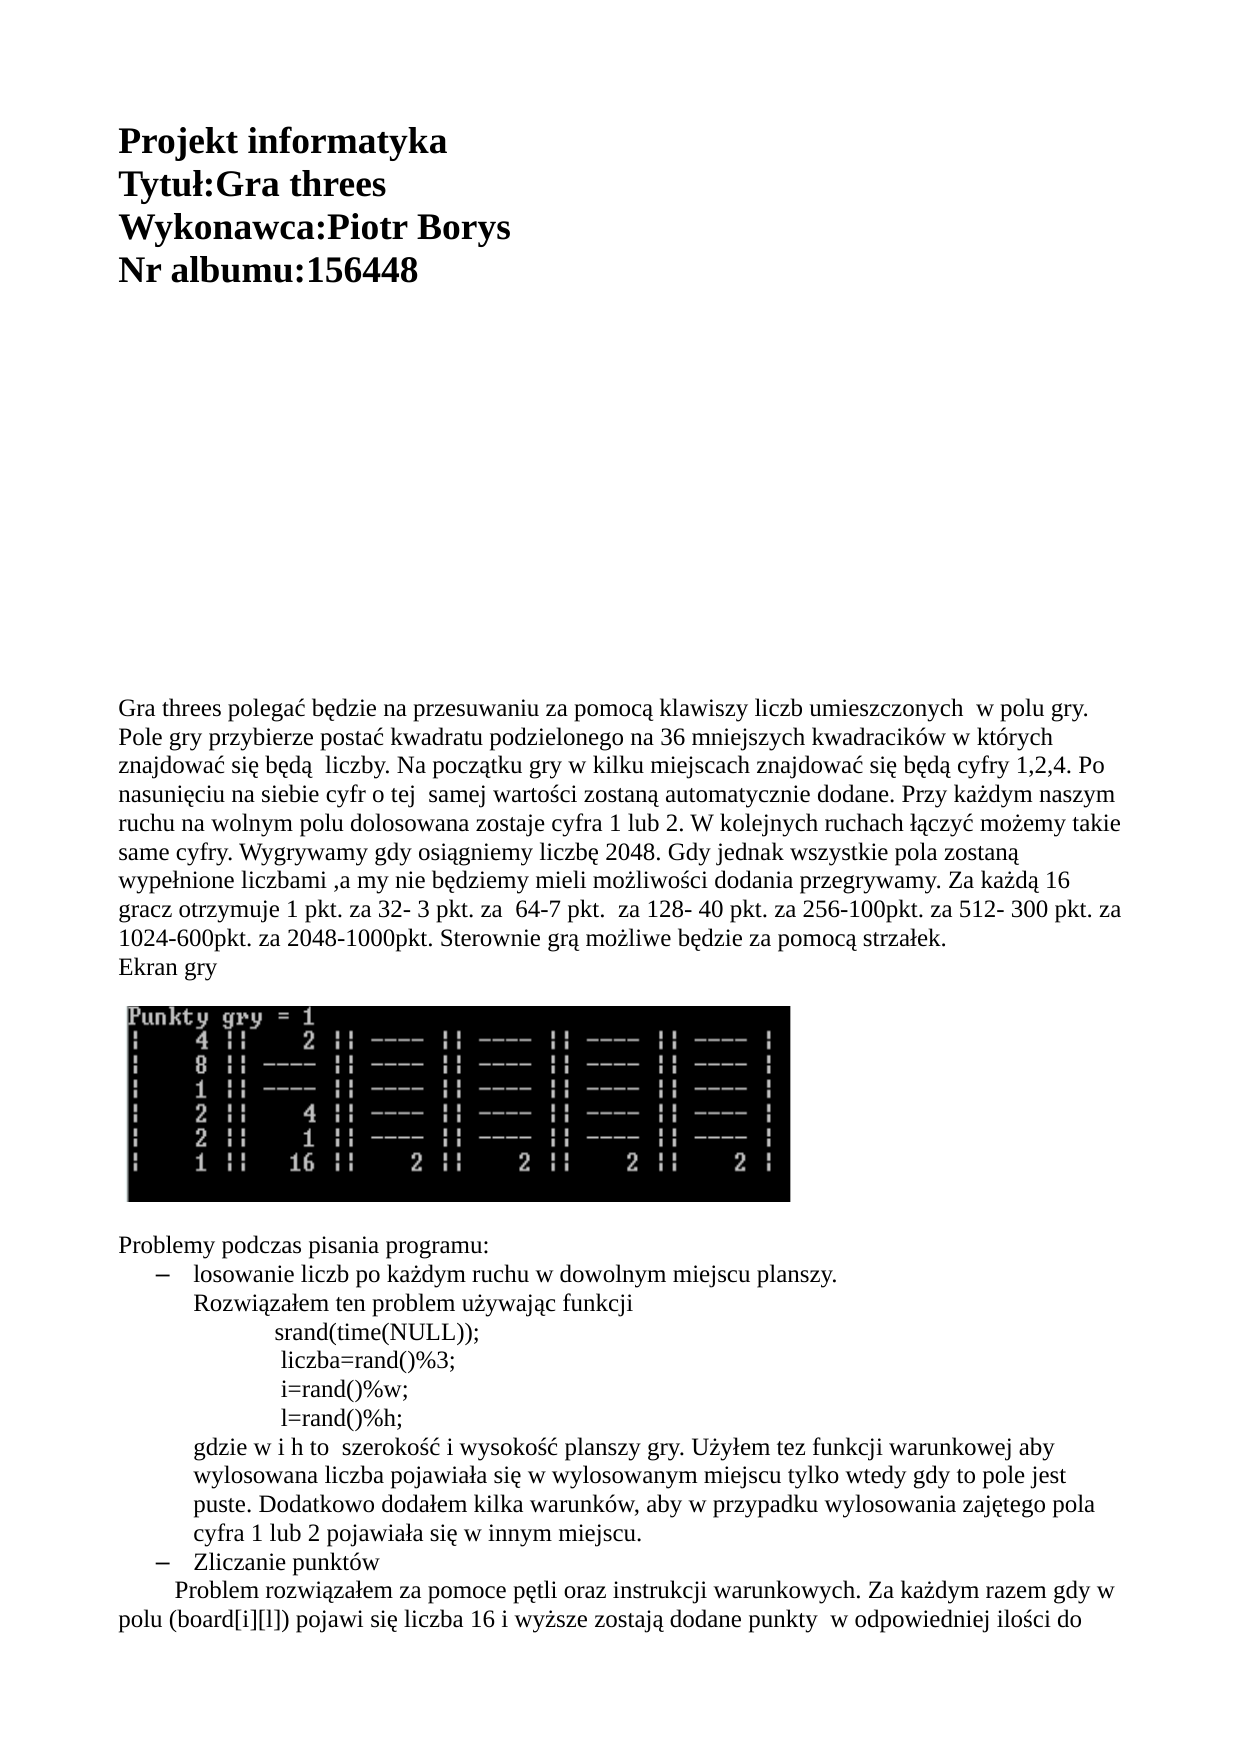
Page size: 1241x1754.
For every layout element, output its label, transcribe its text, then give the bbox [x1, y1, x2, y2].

list gdzie w i h to szerokość i wysokość planszy gry. Użyłem tez funkcji warunkowej aby wylosowana liczba pojawiała się w wylosowanym miejscu tylko wtedy gdy to pole jest puste. Dodatkowo dodałem kilka warunków, aby w przypadku wylosowania zajętego pola cyfra 1 lub 2 pojawiała się w innym miejscu. [156, 1432, 1122, 1547]
text Problem rozwiązałem za pomoce pętli oraz instrukcji warunkowych. Za każdym razem gdy w polu (board[i][l]) pojawi się liczba 16 i wyższe zostają dodane punkty w odpowiedniej ilości do [118, 1576, 1122, 1633]
text Gra threes polegać będzie na przesuwaniu za pomocą klawiszy liczb umieszczonych w polu gry. Pole gry przybierze postać kwadratu podzielonego na 36 mniejszych kwadracików w których znajdować się będą liczby. Na początku gry w kilku miejscach znajdować się będą cyfry 1,2,4. Po nasunięciu na siebie cyfr o tej samej wartości zostaną automatycznie dodane. Przy każdym naszym ruchu na wolnym polu dolosowana zostaje cyfra 1 lub 2. W kolejnych ruchach łączyć możemy takie same cyfry. Wygrywamy gdy osiągniemy liczbę 2048. Gdy jednak wszystkie pola zostaną wypełnione liczbami ,a my nie będziemy mieli możliwości dodania przegrywamy. Za każdą 16 gracz otrzymuje 1 pkt. za 32- 3 pkt. za 64-7 pkt. za 128- 40 pkt. za 256-100pkt. za 512- 300 pkt. za 1024-600pkt. za 2048-1000pkt. Sterownie grą możliwe będzie za pomocą strzałek. [118, 693, 1122, 952]
list Rozwiązałem ten problem używając funkcji [156, 1288, 1122, 1317]
text Tytuł:Gra threes [118, 161, 1122, 204]
text Problemy podczas pisania programu: [118, 1231, 1122, 1259]
text Nr albumu:156448 [118, 247, 1122, 291]
list srand(time(NULL)); [156, 1317, 1122, 1346]
text Wykonawca:Piotr Borys [118, 204, 1122, 247]
picture [124, 1006, 791, 1202]
text Projekt informatyka [118, 118, 1122, 161]
list i=rand()%w; [156, 1374, 1122, 1403]
list l=rand()%h; [156, 1403, 1122, 1432]
text Ekran gry [118, 952, 1122, 981]
list liczba=rand()%3; [156, 1346, 1122, 1374]
list losowanie liczb po każdym ruchu w dowolnym miejscu planszy. [156, 1259, 1122, 1288]
list Zliczanie punktów [156, 1547, 1122, 1576]
